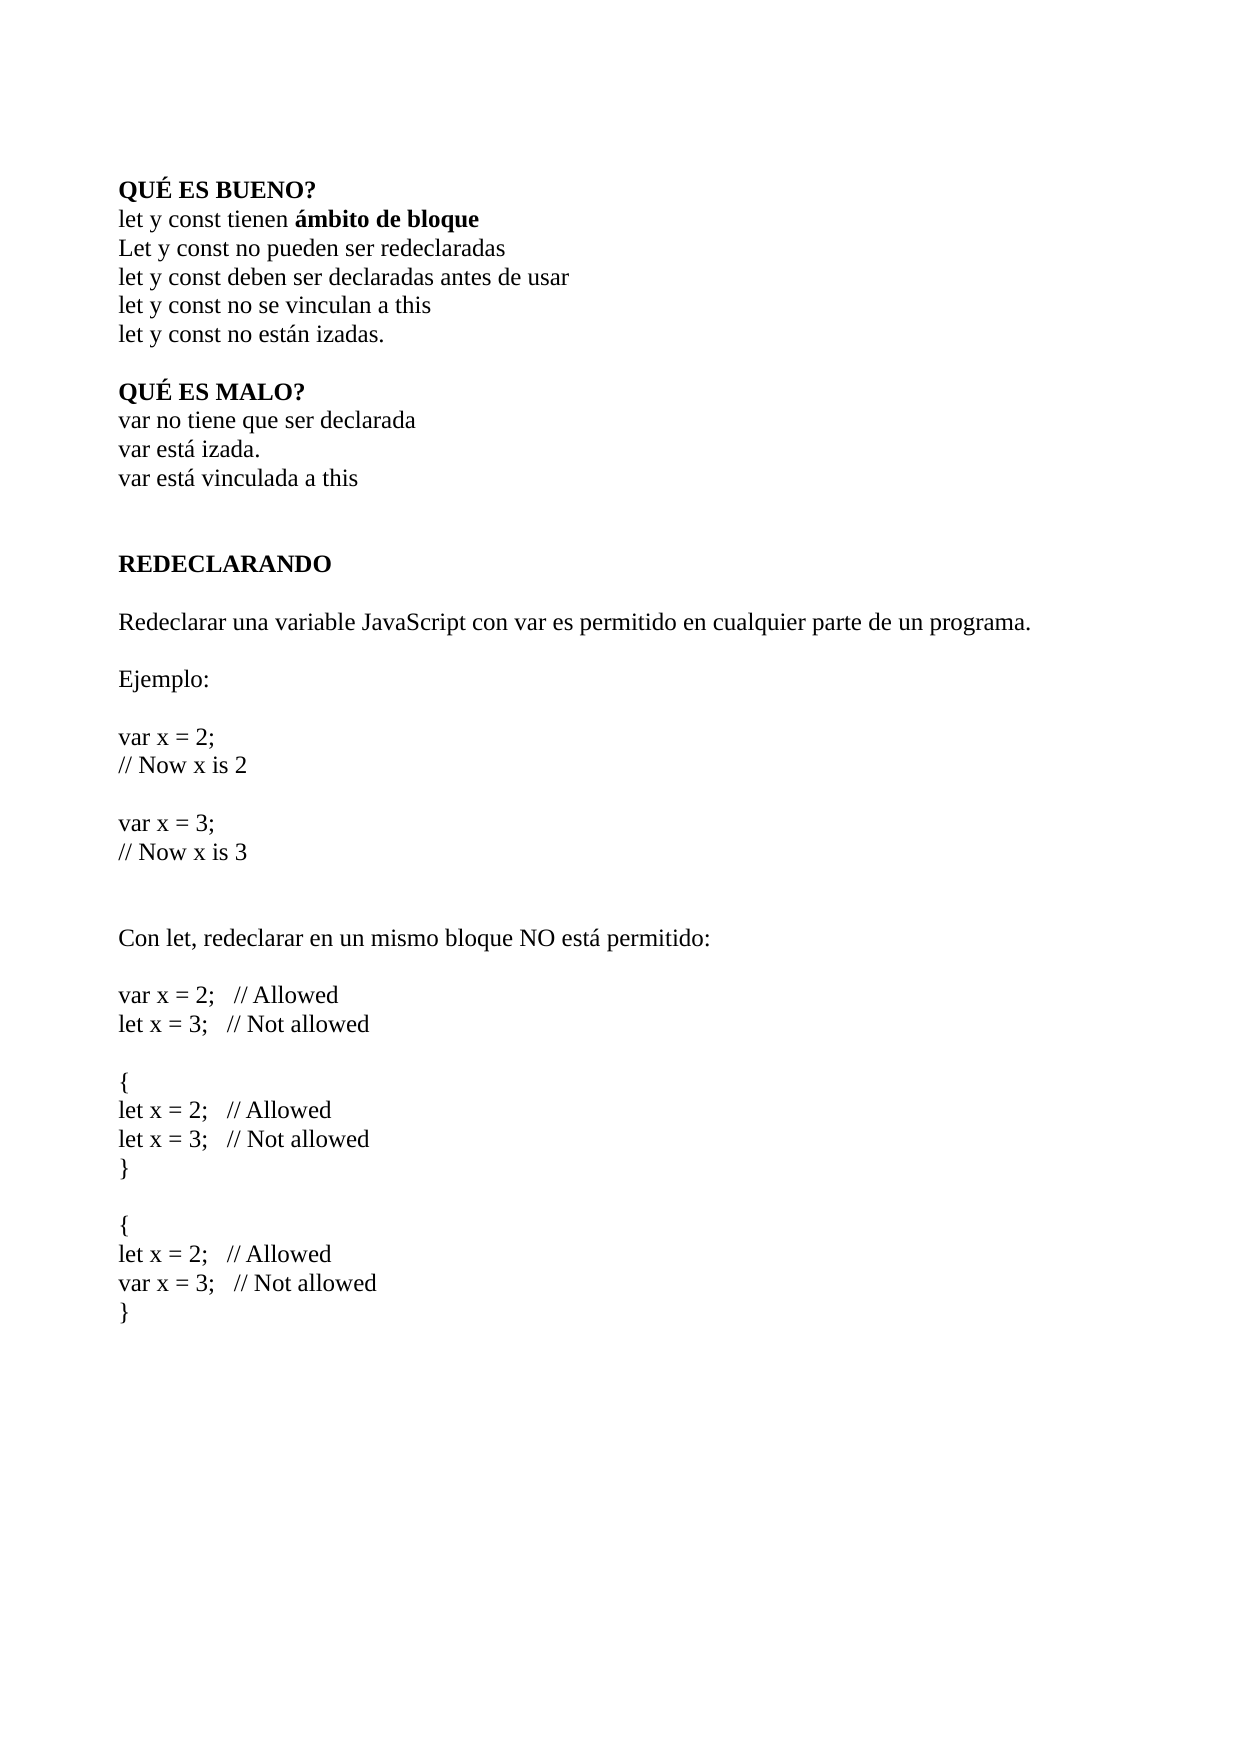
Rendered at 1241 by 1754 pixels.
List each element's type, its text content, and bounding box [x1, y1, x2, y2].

text REDECLARANDO [118, 549, 1122, 578]
text QUÉ ES BUENO? [118, 176, 1122, 204]
text let y const no están izadas. [118, 319, 1122, 348]
text var x = 2; // Allowed let x = 3; // Not allowed { let x = 2; // Allowed let x = 3; // Not allowed } { let x = 2; // Allowed var x = 3; // Not allowed } [118, 981, 1122, 1326]
text Let y const no pueden ser redeclaradas [118, 233, 1122, 262]
text let y const deben ser declaradas antes de usar [118, 262, 1122, 291]
text QUÉ ES MALO? [118, 377, 1122, 406]
text Con let, redeclarar en un mismo bloque NO está permitido: [118, 923, 1122, 952]
text var está izada. [118, 434, 1122, 463]
text var está vinculada a this [118, 463, 1122, 492]
text let y const tienen ámbito de bloque [118, 204, 1122, 233]
text Ejemplo: var x = 2; // Now x is 2 var x = 3; // Now x is 3 [118, 664, 1122, 866]
text Redeclarar una variable JavaScript con var es permitido en cualquier parte de un programa. [118, 607, 1122, 636]
text var no tiene que ser declarada [118, 406, 1122, 434]
text let y const no se vinculan a this [118, 291, 1122, 319]
